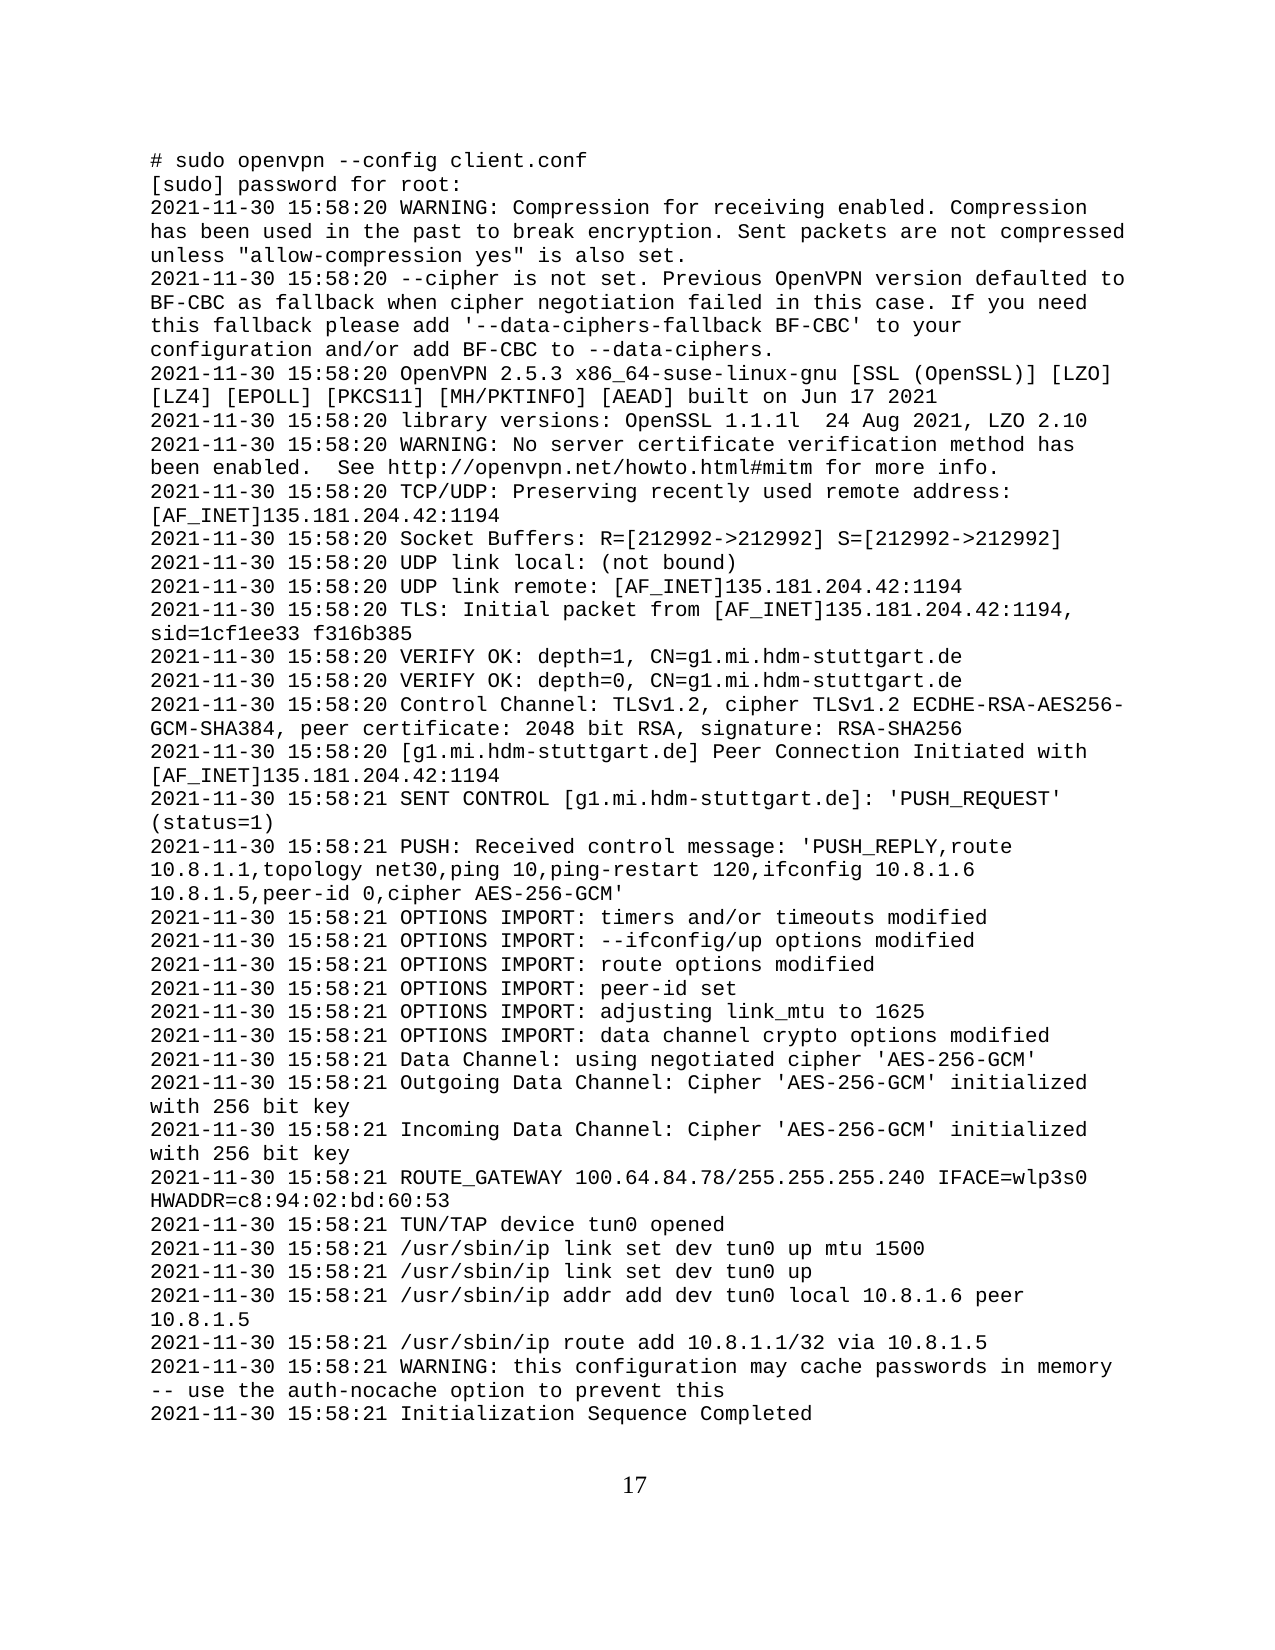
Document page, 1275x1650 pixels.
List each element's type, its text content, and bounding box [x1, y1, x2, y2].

text 2021-11-30 15:58:21 /usr/sbin/ip addr add dev tun0 local 10.8.1.6 peer 10.8.1.5 [150, 1285, 1125, 1332]
text 2021-11-30 15:58:21 OPTIONS IMPORT: adjusting link_mtu to 1625 [150, 1001, 1125, 1025]
text 2021-11-30 15:58:21 Data Channel: using negotiated cipher 'AES-256-GCM' [150, 1048, 1125, 1072]
text 2021-11-30 15:58:21 TUN/TAP device tun0 opened [150, 1214, 1125, 1238]
text 2021-11-30 15:58:21 /usr/sbin/ip route add 10.8.1.1/32 via 10.8.1.5 [150, 1332, 1125, 1356]
text 2021-11-30 15:58:20 library versions: OpenSSL 1.1.1l 24 Aug 2021, LZO 2.10 [150, 410, 1125, 434]
text 2021-11-30 15:58:21 OPTIONS IMPORT: --ifconfig/up options modified [150, 930, 1125, 954]
text 2021-11-30 15:58:20 TLS: Initial packet from [AF_INET]135.181.204.42:1194, sid=1cf1ee33 f316b385 [150, 599, 1125, 647]
text 2021-11-30 15:58:21 Incoming Data Channel: Cipher 'AES-256-GCM' initialized with 256 bit key [150, 1119, 1125, 1167]
text 2021-11-30 15:58:20 VERIFY OK: depth=1, CN=g1.mi.hdm-stuttgart.de [150, 647, 1125, 670]
text 2021-11-30 15:58:20 TCP/UDP: Preserving recently used remote address: [AF_INET]135.181.204.42:1194 [150, 481, 1125, 528]
text 2021-11-30 15:58:21 /usr/sbin/ip link set dev tun0 up [150, 1261, 1125, 1285]
text 2021-11-30 15:58:20 Control Channel: TLSv1.2, cipher TLSv1.2 ECDHE-RSA-AES256-GCM-SHA384, peer certificate: 2048 bit RSA, signature: RSA-SHA256 [150, 694, 1125, 741]
text 2021-11-30 15:58:20 WARNING: Compression for receiving enabled. Compression has been used in the past to break encryption. Sent packets are not compressed unless "allow-compression yes" is also set. [150, 197, 1125, 268]
text 2021-11-30 15:58:21 WARNING: this configuration may cache passwords in memory -- use the auth-nocache option to prevent this [150, 1356, 1125, 1403]
text 2021-11-30 15:58:21 PUSH: Received control message: 'PUSH_REPLY,route 10.8.1.1,topology net30,ping 10,ping-restart 120,ifconfig 10.8.1.6 10.8.1.5,peer-id 0,cipher AES-256-GCM' [150, 836, 1125, 907]
text 2021-11-30 15:58:20 UDP link local: (not bound) [150, 552, 1125, 576]
text # sudo openvpn --config client.conf [150, 150, 1125, 174]
text 2021-11-30 15:58:21 Outgoing Data Channel: Cipher 'AES-256-GCM' initialized with 256 bit key [150, 1072, 1125, 1119]
text 2021-11-30 15:58:20 WARNING: No server certificate verification method has been enabled. See http://openvpn.net/howto.html#mitm for more info. [150, 434, 1125, 481]
text 2021-11-30 15:58:21 ROUTE_GATEWAY 100.64.84.78/255.255.255.240 IFACE=wlp3s0 HWADDR=c8:94:02:bd:60:53 [150, 1167, 1125, 1214]
text 2021-11-30 15:58:21 OPTIONS IMPORT: data channel crypto options modified [150, 1025, 1125, 1048]
text 2021-11-30 15:58:20 --cipher is not set. Previous OpenVPN version defaulted to BF-CBC as fallback when cipher negotiation failed in this case. If you need this fallback please add '--data-ciphers-fallback BF-CBC' to your configuration and/or add BF-CBC to --data-ciphers. [150, 268, 1125, 363]
text 2021-11-30 15:58:21 OPTIONS IMPORT: peer-id set [150, 978, 1125, 1001]
text 2021-11-30 15:58:21 OPTIONS IMPORT: timers and/or timeouts modified [150, 907, 1125, 930]
text 2021-11-30 15:58:20 OpenVPN 2.5.3 x86_64-suse-linux-gnu [SSL (OpenSSL)] [LZO] [LZ4] [EPOLL] [PKCS11] [MH/PKTINFO] [AEAD] built on Jun 17 2021 [150, 363, 1125, 410]
text 2021-11-30 15:58:21 Initialization Sequence Completed [150, 1403, 1125, 1427]
text 2021-11-30 15:58:20 [g1.mi.hdm-stuttgart.de] Peer Connection Initiated with [AF_INET]135.181.204.42:1194 [150, 741, 1125, 788]
text 2021-11-30 15:58:20 Socket Buffers: R=[212992->212992] S=[212992->212992] [150, 528, 1125, 552]
text 2021-11-30 15:58:21 SENT CONTROL [g1.mi.hdm-stuttgart.de]: 'PUSH_REQUEST' (status=1) [150, 788, 1125, 836]
text 2021-11-30 15:58:20 UDP link remote: [AF_INET]135.181.204.42:1194 [150, 576, 1125, 599]
text [sudo] password for root: [150, 174, 1125, 197]
text 2021-11-30 15:58:21 /usr/sbin/ip link set dev tun0 up mtu 1500 [150, 1238, 1125, 1261]
text 2021-11-30 15:58:21 OPTIONS IMPORT: route options modified [150, 954, 1125, 978]
text 2021-11-30 15:58:20 VERIFY OK: depth=0, CN=g1.mi.hdm-stuttgart.de [150, 670, 1125, 694]
